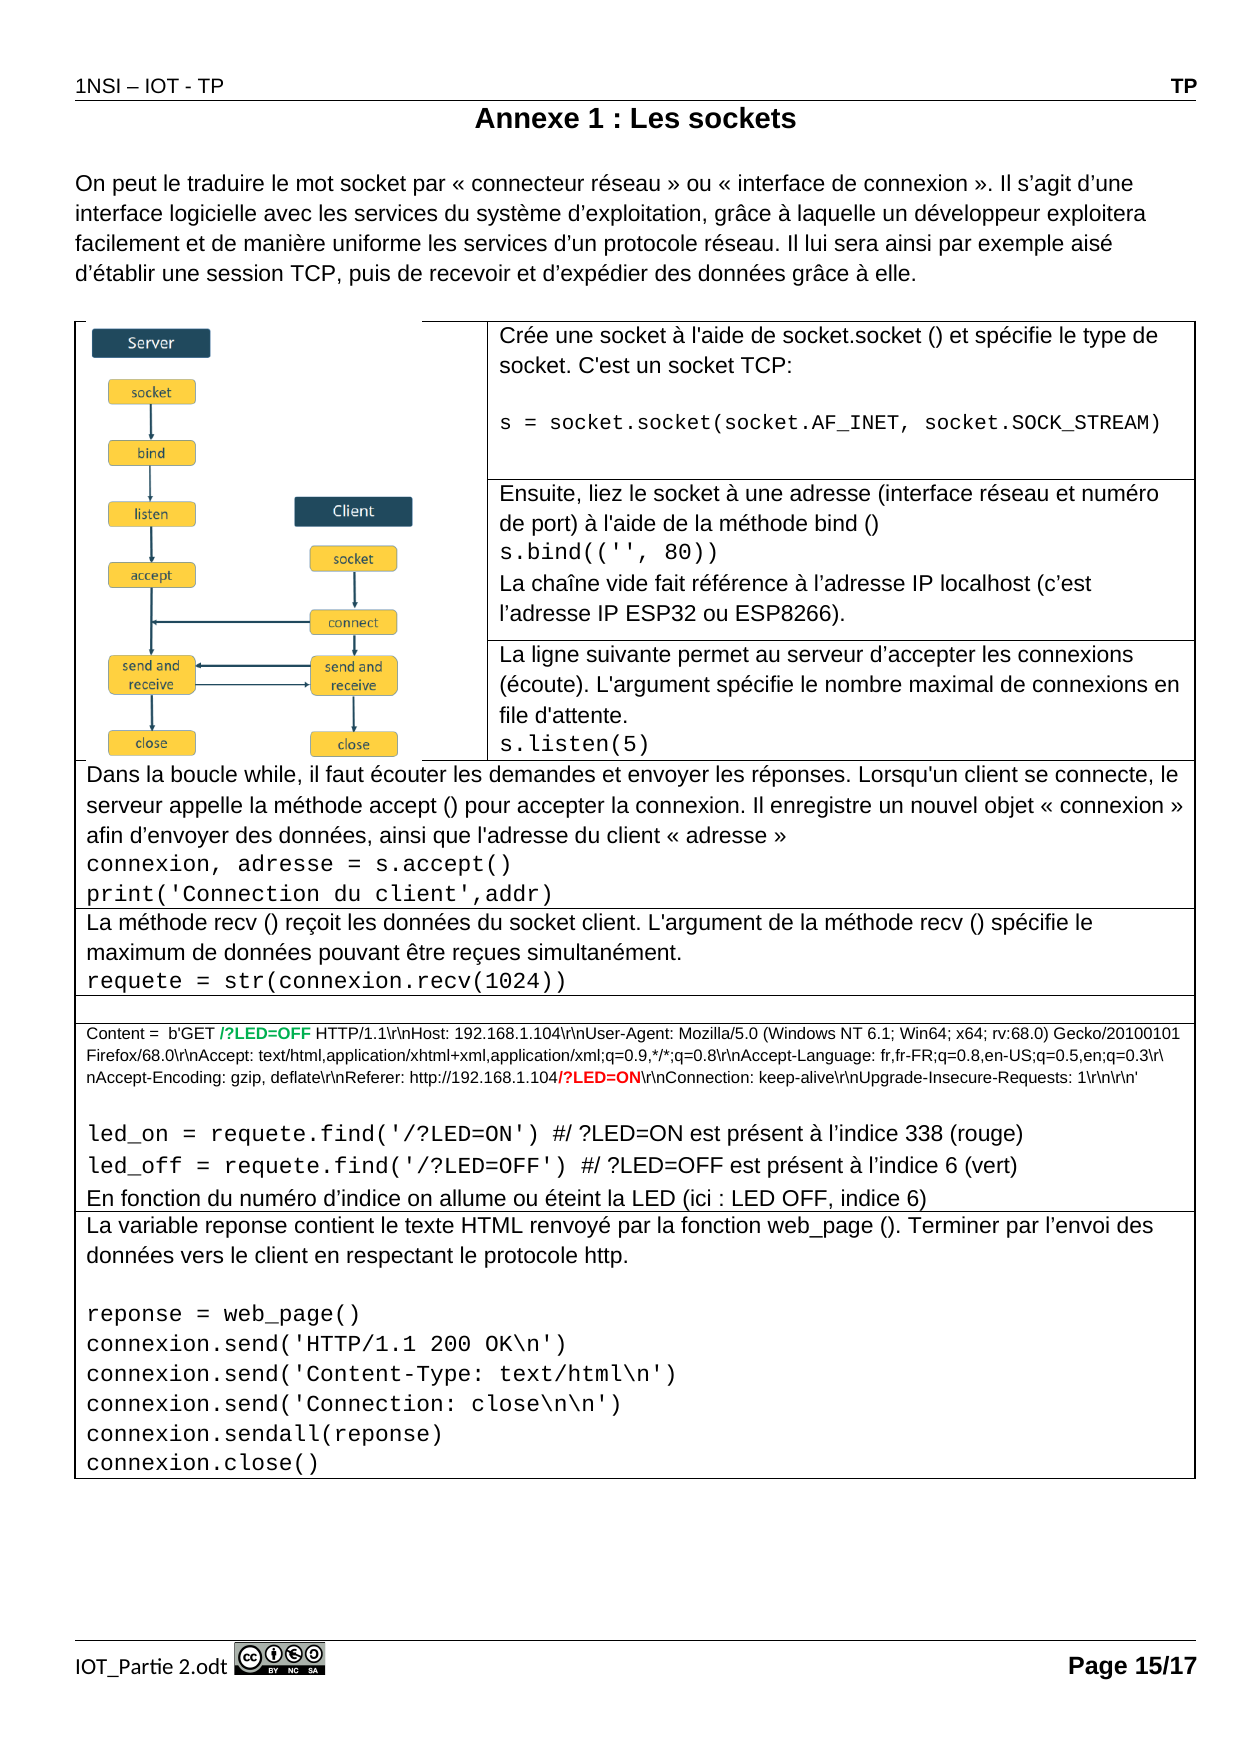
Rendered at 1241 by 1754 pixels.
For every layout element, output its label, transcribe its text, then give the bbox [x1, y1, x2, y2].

table_cell La ligne suivante permet au serveur d’accepter les connexions (écoute). L'argument spécifie le nombre maximal de connexions en file d'attente. s.listen(5) [488, 641, 1194, 760]
table_cell Ensuite, liez le socket à une adresse (interface réseau et numéro de port) à l'aide de la méthode bind () s.bind(('', 80)) La chaîne vide fait référence à l’adresse IP localhost (c’est l’adresse IP ESP32 ou ESP8266). [488, 480, 1194, 640]
text On peut le traduire le mot socket par « connecteur réseau » ou « interface de connexion ». Il s’agit d’une interface logicielle avec les services du système d’exploitation, grâce à laquelle un développeur exploitera facilement et de manière uniforme les services d’un protocole réseau. Il lui sera ainsi par exemple aisé d’établir une session TCP, puis de recevoir et d’expédier des données grâce à elle. [75, 169, 1196, 287]
table_cell La méthode recv () reçoit les données du socket client. L'argument de la méthode recv () spécifie le maximum de données pouvant être reçues simultanément. requete = str(connexion.recv(1024)) [76, 909, 1194, 995]
table_cell Dans la boucle while, il faut écouter les demandes et envoyer les réponses. Lorsqu'un client se connecte, le serveur appelle la méthode accept () pour accepter la connexion. Il enregistre un nouvel objet « connexion » afin d’envoyer des données, ainsi que l'adresse du client « adresse » connexion, adresse = s.accept() print('Connection du client',addr) [76, 761, 1194, 908]
table_cell La variable reponse contient le texte HTML renvoyé par la fonction web_page (). Terminer par l’envoi des données vers le client en respectant le protocole http. reponse = web_page() connexion.send('HTTP/1.1 200 OK\n') connexion.send('Content-Type: text/html\n') connexion.send('Connection: close\n\n') connexion.sendall(reponse) connexion.close() [76, 1212, 1194, 1478]
table_cell [76, 996, 1194, 1023]
table_header [76, 322, 86, 760]
table_cell Content = b'GET /?LED=OFF HTTP/1.1\r\nHost: 192.168.1.104\r\nUser-Agent: Mozilla/5.0 (Windows NT 6.1; Win64; x64; rv:68.0) Gecko/20100101 Firefox/68.0\r\nAccept: text/html,application/xhtml+xml,application/xml;q=0.9,*/*;q=0.8\r\nAccept-Language: fr,fr-FR;q=0.8,en-US;q=0.5,en;q=0.3\r\nAccept-Encoding: gzip, deflate\r\nReferer: http://192.168.1.104/?LED=ON\r\nConnection: keep-alive\r\nUpgrade-Insecure-Requests: 1\r\n\r\n' led_on = requete.find('/?LED=ON') #/ ?LED=ON est présent à l’indice 338 (rouge) led_off = requete.find('/?LED=OFF') #/ ?LED=OFF est présent à l’indice 6 (vert) En fonction du numéro d’indice on allume ou éteint la LED (ici : LED OFF, indice 6) [76, 1024, 1194, 1211]
table_header [422, 322, 487, 760]
table_header Crée une socket à l'aide de socket.socket () et spécifie le type de socket. C'est un socket TCP: s = socket.socket(socket.AF_INET, socket.SOCK_STREAM) [488, 322, 1194, 478]
picture [86, 321, 422, 761]
text Annexe 1 : Les sockets [75, 101, 1196, 134]
picture [234, 1642, 325, 1675]
